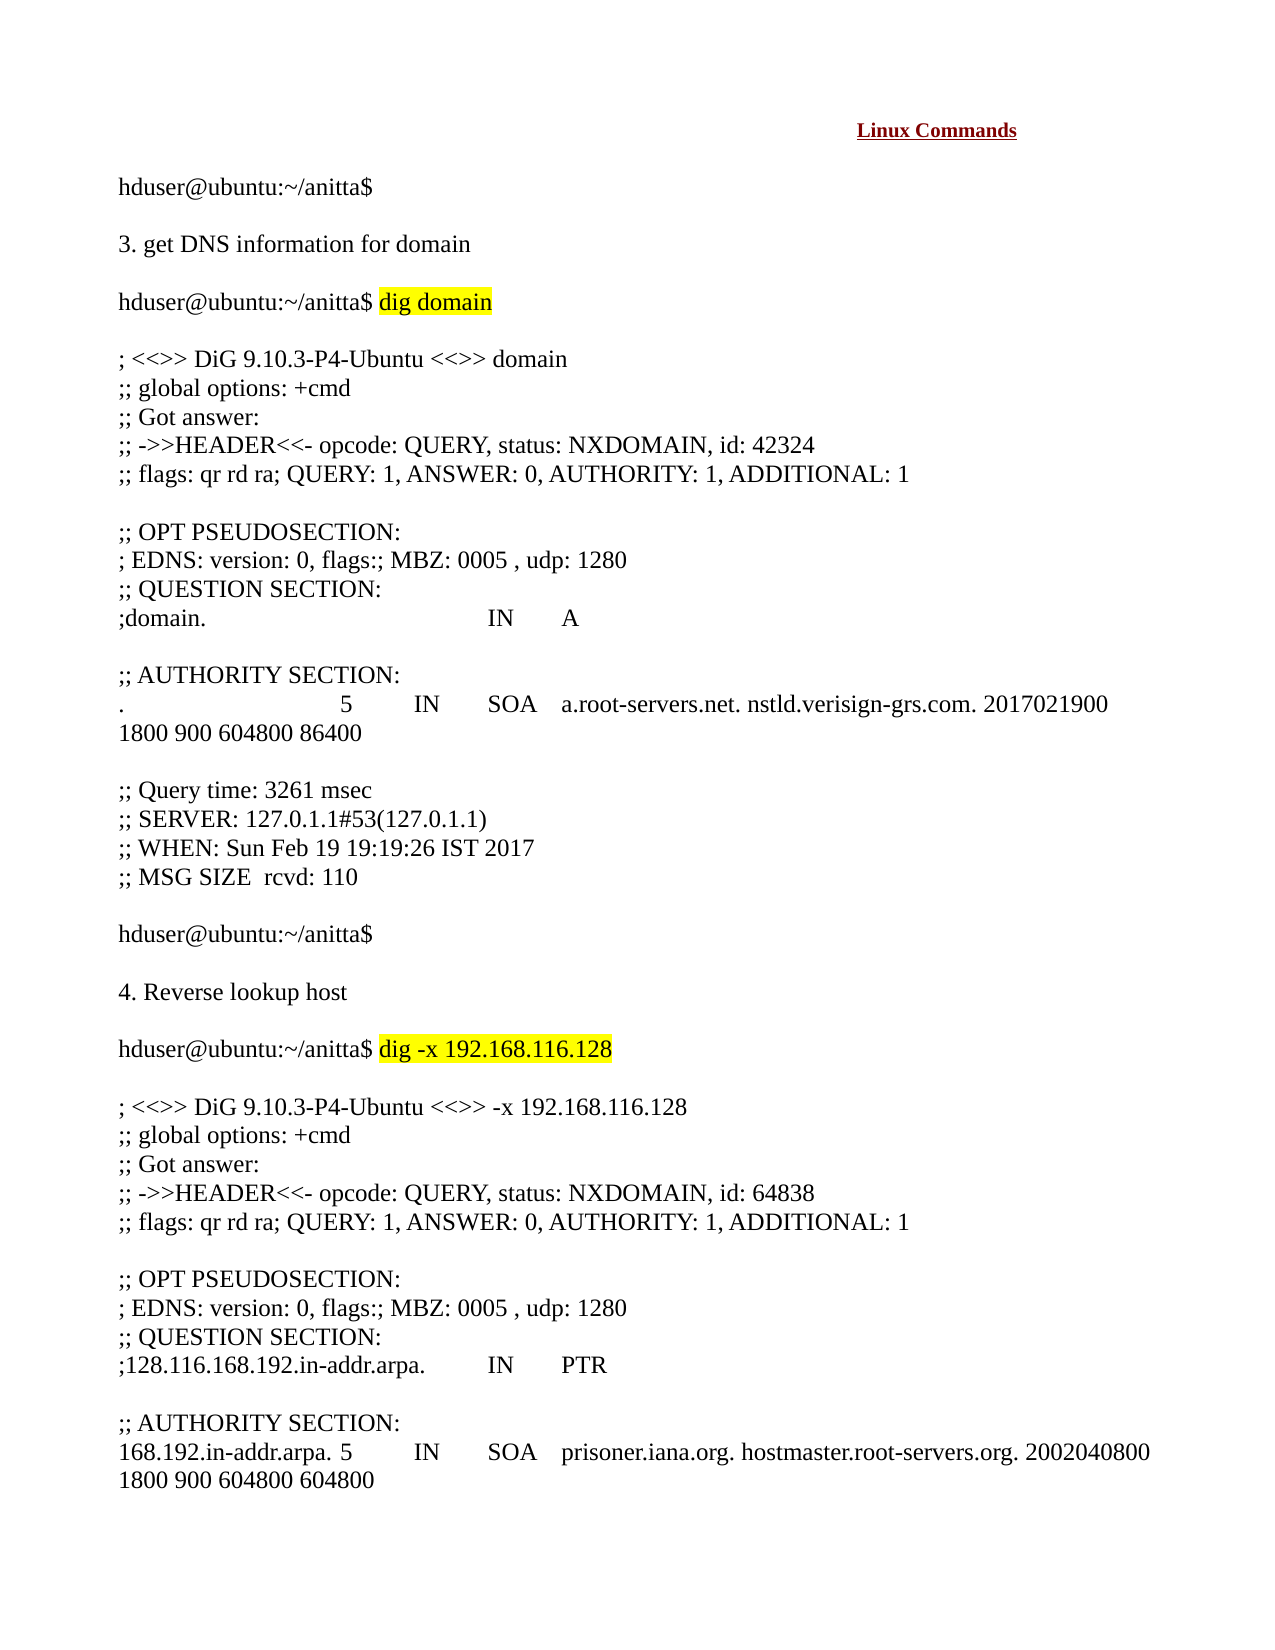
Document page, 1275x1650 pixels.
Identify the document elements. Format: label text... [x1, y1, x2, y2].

text ;; MSG SIZE rcvd: 110 [118, 862, 1157, 890]
text ;128.116.168.192.in-addr.arpa. IN PTR [118, 1350, 1157, 1379]
text ;; OPT PSEUDOSECTION: [118, 517, 1157, 545]
text ;; Query time: 3261 msec [118, 775, 1157, 804]
text ; <<>> DiG 9.10.3-P4-Ubuntu <<>> -x 192.168.116.128 [118, 1092, 1157, 1120]
text ;; flags: qr rd ra; QUERY: 1, ANSWER: 0, AUTHORITY: 1, ADDITIONAL: 1 [118, 1207, 1157, 1235]
text hduser@ubuntu:~/anitta$ dig -x 192.168.116.128 [118, 1034, 1157, 1063]
text hduser@ubuntu:~/anitta$ dig domain [118, 287, 1157, 315]
text ;; AUTHORITY SECTION: [118, 660, 1157, 689]
text hduser@ubuntu:~/anitta$ [118, 172, 1157, 200]
text ;; global options: +cmd [118, 373, 1157, 402]
text ;domain. IN A [118, 603, 1157, 632]
text ;; QUESTION SECTION: [118, 1322, 1157, 1350]
text 3. get DNS information for domain [118, 229, 1157, 258]
text ;; Got answer: [118, 1149, 1157, 1178]
text hduser@ubuntu:~/anitta$ [118, 919, 1157, 948]
text 4. Reverse lookup host [118, 977, 1157, 1005]
text ; EDNS: version: 0, flags:; MBZ: 0005 , udp: 1280 [118, 1293, 1157, 1322]
text ;; WHEN: Sun Feb 19 19:19:26 IST 2017 [118, 833, 1157, 862]
text ; <<>> DiG 9.10.3-P4-Ubuntu <<>> domain [118, 344, 1157, 373]
text ;; Got answer: [118, 402, 1157, 430]
text ;; ->>HEADER<<- opcode: QUERY, status: NXDOMAIN, id: 64838 [118, 1178, 1157, 1207]
text ; EDNS: version: 0, flags:; MBZ: 0005 , udp: 1280 [118, 545, 1157, 574]
text ;; OPT PSEUDOSECTION: [118, 1264, 1157, 1293]
text ;; SERVER: 127.0.1.1#53(127.0.1.1) [118, 804, 1157, 833]
text ;; ->>HEADER<<- opcode: QUERY, status: NXDOMAIN, id: 42324 [118, 430, 1157, 459]
text . 5 IN SOA a.root-servers.net. nstld.verisign-grs.com. 2017021900 1800 900 604800 86400 [118, 689, 1157, 747]
text ;; flags: qr rd ra; QUERY: 1, ANSWER: 0, AUTHORITY: 1, ADDITIONAL: 1 [118, 459, 1157, 488]
text ;; global options: +cmd [118, 1120, 1157, 1149]
text ;; AUTHORITY SECTION: [118, 1408, 1157, 1437]
text ;; QUESTION SECTION: [118, 574, 1157, 603]
text 168.192.in-addr.arpa. 5 IN SOA prisoner.iana.org. hostmaster.root-servers.org. 2002040800 1800 900 604800 604800 [118, 1437, 1157, 1494]
